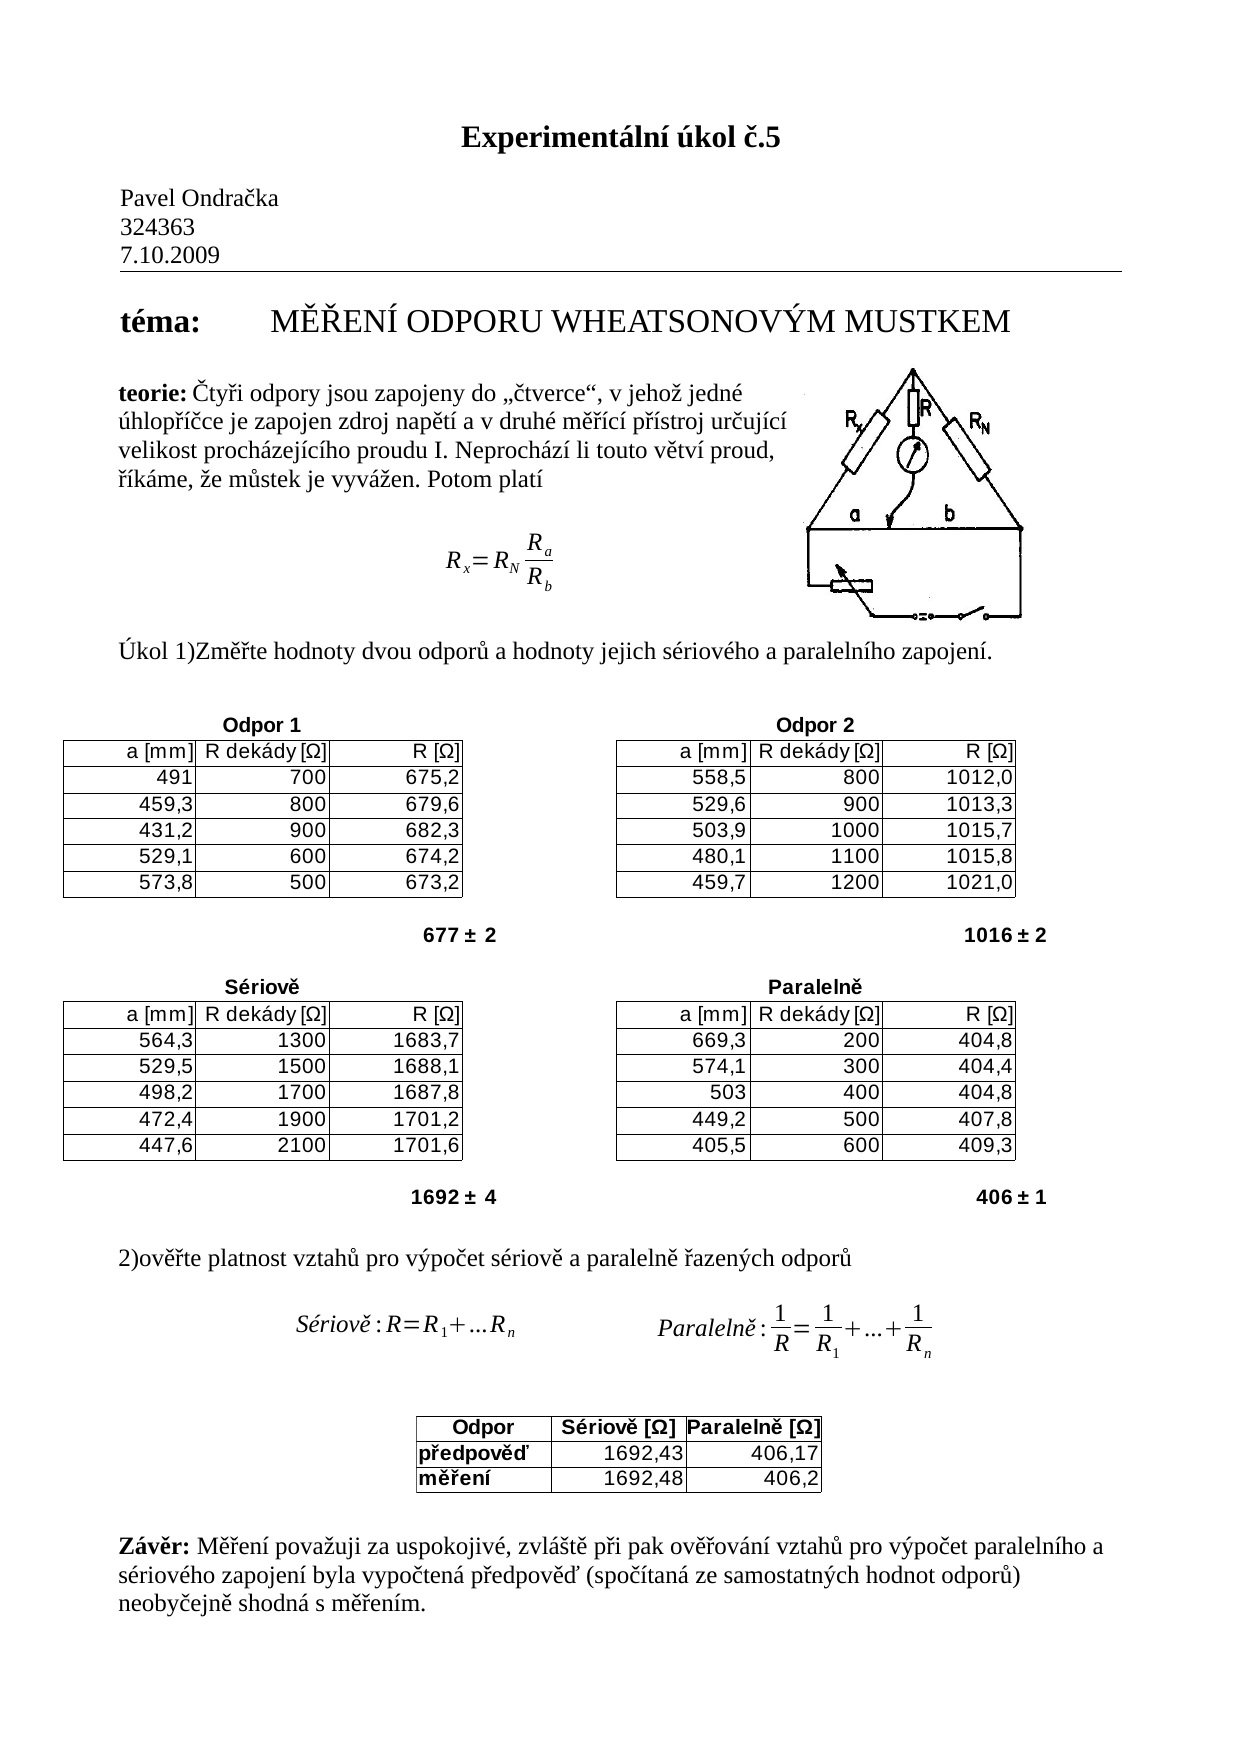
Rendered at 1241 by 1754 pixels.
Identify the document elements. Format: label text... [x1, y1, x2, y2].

picture [802, 363, 1029, 627]
text téma: MĚŘENÍ ODPORU WHEATSONOVÝM MUSTKEM [120, 301, 1122, 339]
text [1029, 378, 1122, 493]
text 7.10.2009 [120, 240, 1122, 271]
list ověřte platnost vztahů pro výpočet sériově a paralelně řazených odporů [118, 1243, 1122, 1272]
text 324363 [120, 212, 1122, 240]
text Pavel Ondračka [120, 183, 1122, 212]
text teorie: Čtyři odpory jsou zapojeny do „čtverce“, v jehož jedné úhlopříčce je zapojen zdroj napětí a v druhé měřící přístroj určující velikost procházejícího proudu I. Neprochází li touto větví proud, říkáme, že můstek je vyvážen. Potom platí [118, 378, 802, 493]
text Experimentální úkol č.5 [120, 118, 1122, 154]
text Závěr: Měření považuji za uspokojivé, zvláště při pak ověřování vztahů pro výpočet paralelního a sériového zapojení byla vypočtená předpověď (spočítaná ze samostatných hodnot odporů) neobyčejně shodná s měřením. [118, 1531, 1122, 1617]
text Úkol 1)Změřte hodnoty dvou odporů a hodnoty jejich sériového a paralelního zapojení. [118, 636, 1122, 665]
